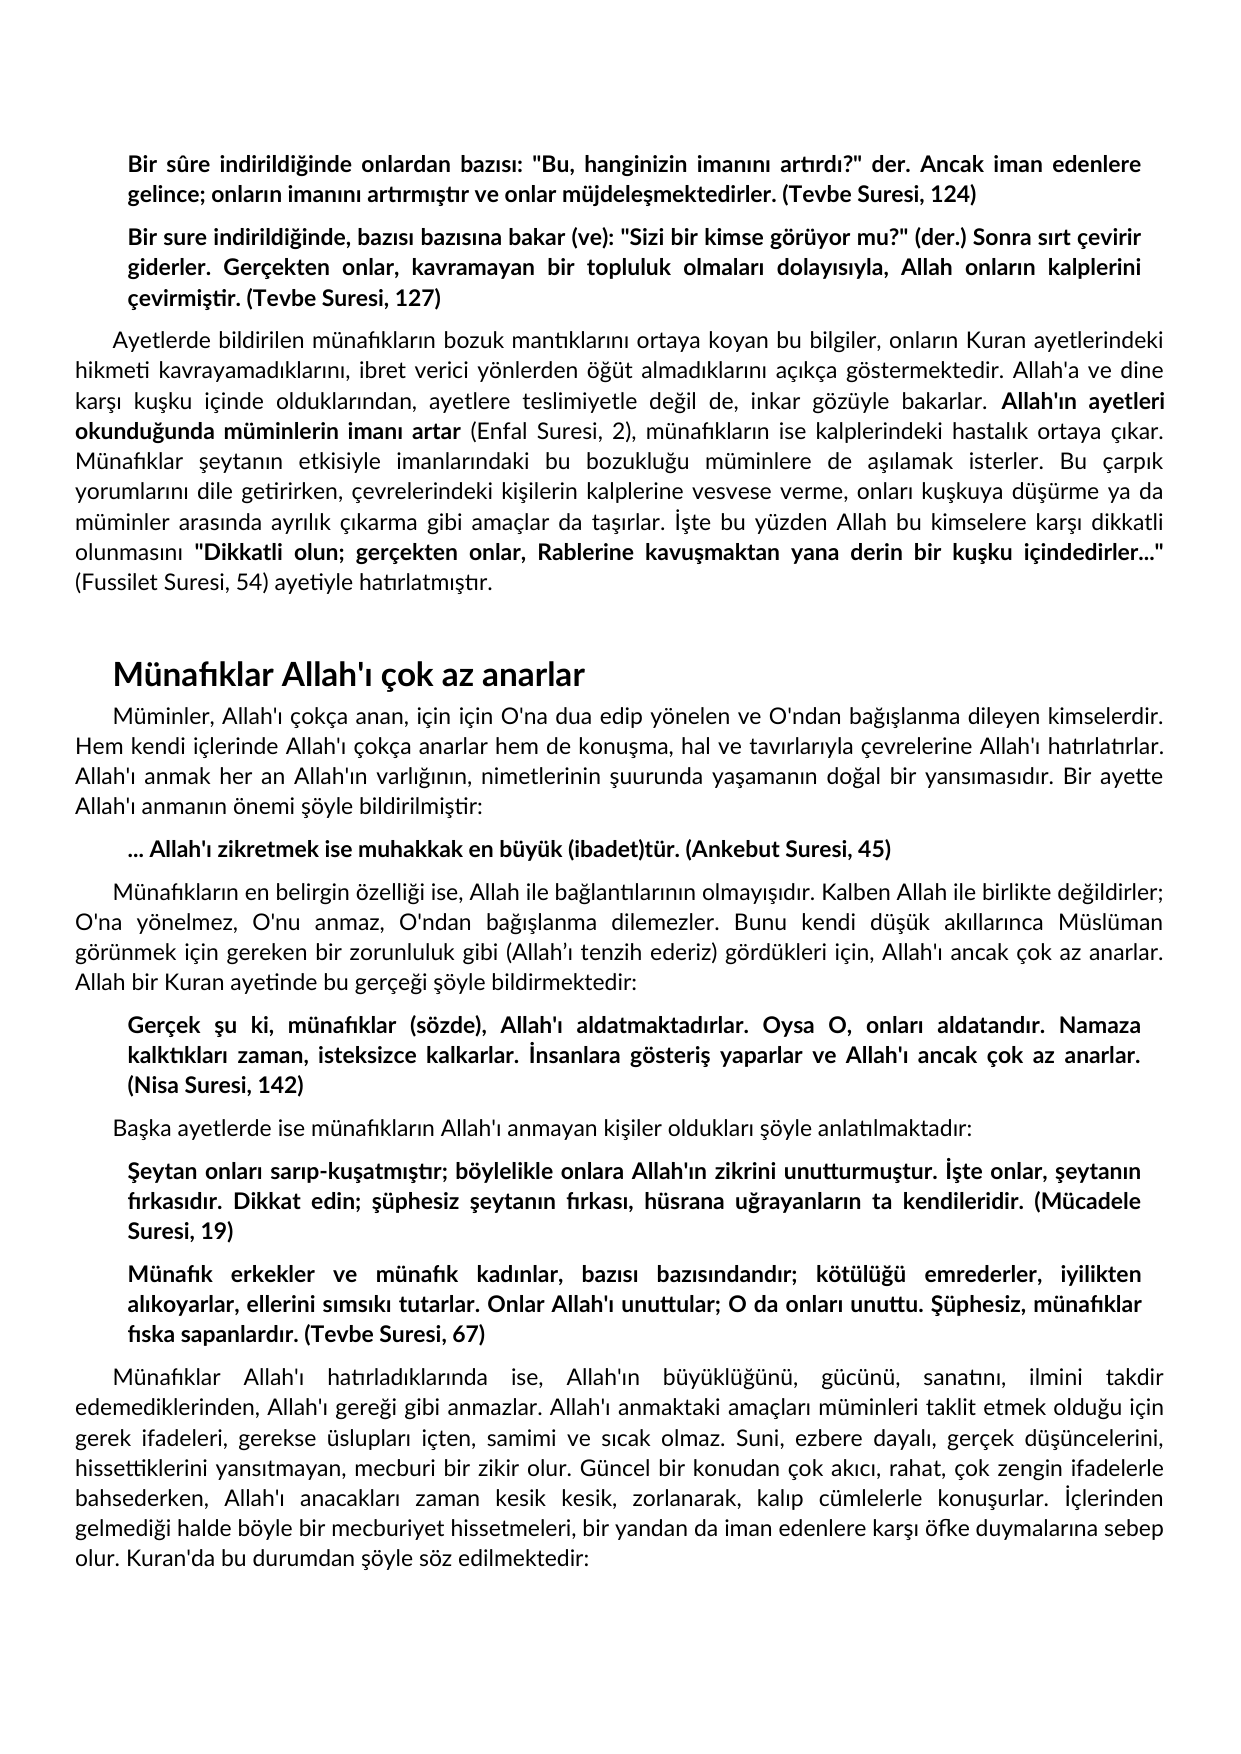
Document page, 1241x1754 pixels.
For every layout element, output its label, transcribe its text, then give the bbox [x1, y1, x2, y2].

text Münafıklar Allah'ı hatırladıklarında ise, Allah'ın büyüklüğünü, gücünü, sanatını, ilmini takdir edemediklerinden, Allah'ı gereği gibi anmazlar. Allah'ı anmaktaki amaçları müminleri taklit etmek olduğu için gerek ifadeleri, gerekse üslupları içten, samimi ve sıcak olmaz. Suni, ezbere dayalı, gerçek düşüncelerini, hissettiklerini yansıtmayan, mecburi bir zikir olur. Güncel bir konudan çok akıcı, rahat, çok zengin ifadelerle bahsederken, Allah'ı anacakları zaman kesik kesik, zorlanarak, kalıp cümlelerle konuşurlar. İçlerinden gelmediği halde böyle bir mecburiyet hissetmeleri, bir yandan da iman edenlere karşı öfke duymalarına sebep olur. Kuran'da bu durumdan şöyle söz edilmektedir: [75, 1363, 1165, 1572]
text Bir sûre indirildiğinde onlardan bazısı: "Bu, hanginizin imanını artırdı?" der. Ancak iman edenlere gelince; onların imanını artırmıştır ve onlar müjdeleşmektedirler. (Tevbe Suresi, 124) [127, 150, 1143, 208]
text Ayetlerde bildirilen münafıkların bozuk mantıklarını ortaya koyan bu bilgiler, onların Kuran ayetlerindeki hikmeti kavrayamadıklarını, ibret verici yönlerden öğüt almadıklarını açıkça göstermektedir. Allah'a ve dine karşı kuşku içinde olduklarından, ayetlere teslimiyetle değil de, inkar gözüyle bakarlar. Allah'ın ayetleri okunduğunda müminlerin imanı artar (Enfal Suresi, 2), münafıkların ise kalplerindeki hastalık ortaya çıkar. Münafıklar şeytanın etkisiyle imanlarındaki bu bozukluğu müminlere de aşılamak isterler. Bu çarpık yorumlarını dile getirirken, çevrelerindeki kişilerin kalplerine vesvese verme, onları kuşkuya düşürme ya da müminler arasında ayrılık çıkarma gibi amaçlar da taşırlar. İşte bu yüzden Allah bu kimselere karşı dikkatli olunmasını "Dikkatli olun; gerçekten onlar, Rablerine kavuşmaktan yana derin bir kuşku içindedirler..." (Fussilet Suresi, 54) ayetiyle hatırlatmıştır. [75, 326, 1165, 595]
text Bir sure indirildiğinde, bazısı bazısına bakar (ve): "Sizi bir kimse görüyor mu?" (der.) Sonra sırt çevirir giderler. Gerçekten onlar, kavramayan bir topluluk olmaları dolayısıyla, Allah onların kalplerini çevirmiştir. (Tevbe Suresi, 127) [127, 223, 1143, 311]
text Münafıkların en belirgin özelliği ise, Allah ile bağlantılarının olmayışıdır. Kalben Allah ile birlikte değildirler; O'na yönelmez, O'nu anmaz, O'ndan bağışlanma dilemezler. Bunu kendi düşük akıllarınca Müslüman görünmek için gereken bir zorunluluk gibi (Allah’ı tenzih ederiz) gördükleri için, Allah'ı ancak çok az anarlar. Allah bir Kuran ayetinde bu gerçeği şöyle bildirmektedir: [75, 877, 1165, 996]
text Başka ayetlerde ise münafıkların Allah'ı anmayan kişiler oldukları şöyle anlatılmaktadır: [75, 1114, 1165, 1141]
text ... Allah'ı zikretmek ise muhakkak en büyük (ibadet)tür. (Ankebut Suresi, 45) [127, 835, 1143, 862]
subtitle Münafıklar Allah'ı çok az anarlar [112, 653, 1165, 693]
text Münafık erkekler ve münafık kadınlar, bazısı bazısındandır; kötülüğü emrederler, iyilikten alıkoyarlar, ellerini sımsıkı tutarlar. Onlar Allah'ı unuttular; O da onları unuttu. Şüphesiz, münafıklar fıska sapanlardır. (Tevbe Suresi, 67) [127, 1260, 1143, 1348]
text Müminler, Allah'ı çokça anan, için için O'na dua edip yönelen ve O'ndan bağışlanma dileyen kimselerdir. Hem kendi içlerinde Allah'ı çokça anarlar hem de konuşma, hal ve tavırlarıyla çevrelerine Allah'ı hatırlatırlar. Allah'ı anmak her an Allah'ın varlığının, nimetlerinin şuurunda yaşamanın doğal bir yansımasıdır. Bir ayette Allah'ı anmanın önemi şöyle bildirilmiştir: [75, 701, 1165, 819]
text Şeytan onları sarıp-kuşatmıştır; böylelikle onlara Allah'ın zikrini unutturmuştur. İşte onlar, şeytanın fırkasıdır. Dikkat edin; şüphesiz şeytanın fırkası, hüsrana uğrayanların ta kendileridir. (Mücadele Suresi, 19) [127, 1157, 1143, 1244]
text Gerçek şu ki, münafıklar (sözde), Allah'ı aldatmaktadırlar. Oysa O, onları aldatandır. Namaza kalktıkları zaman, isteksizce kalkarlar. İnsanlara gösteriş yaparlar ve Allah'ı ancak çok az anarlar. (Nisa Suresi, 142) [127, 1011, 1143, 1099]
